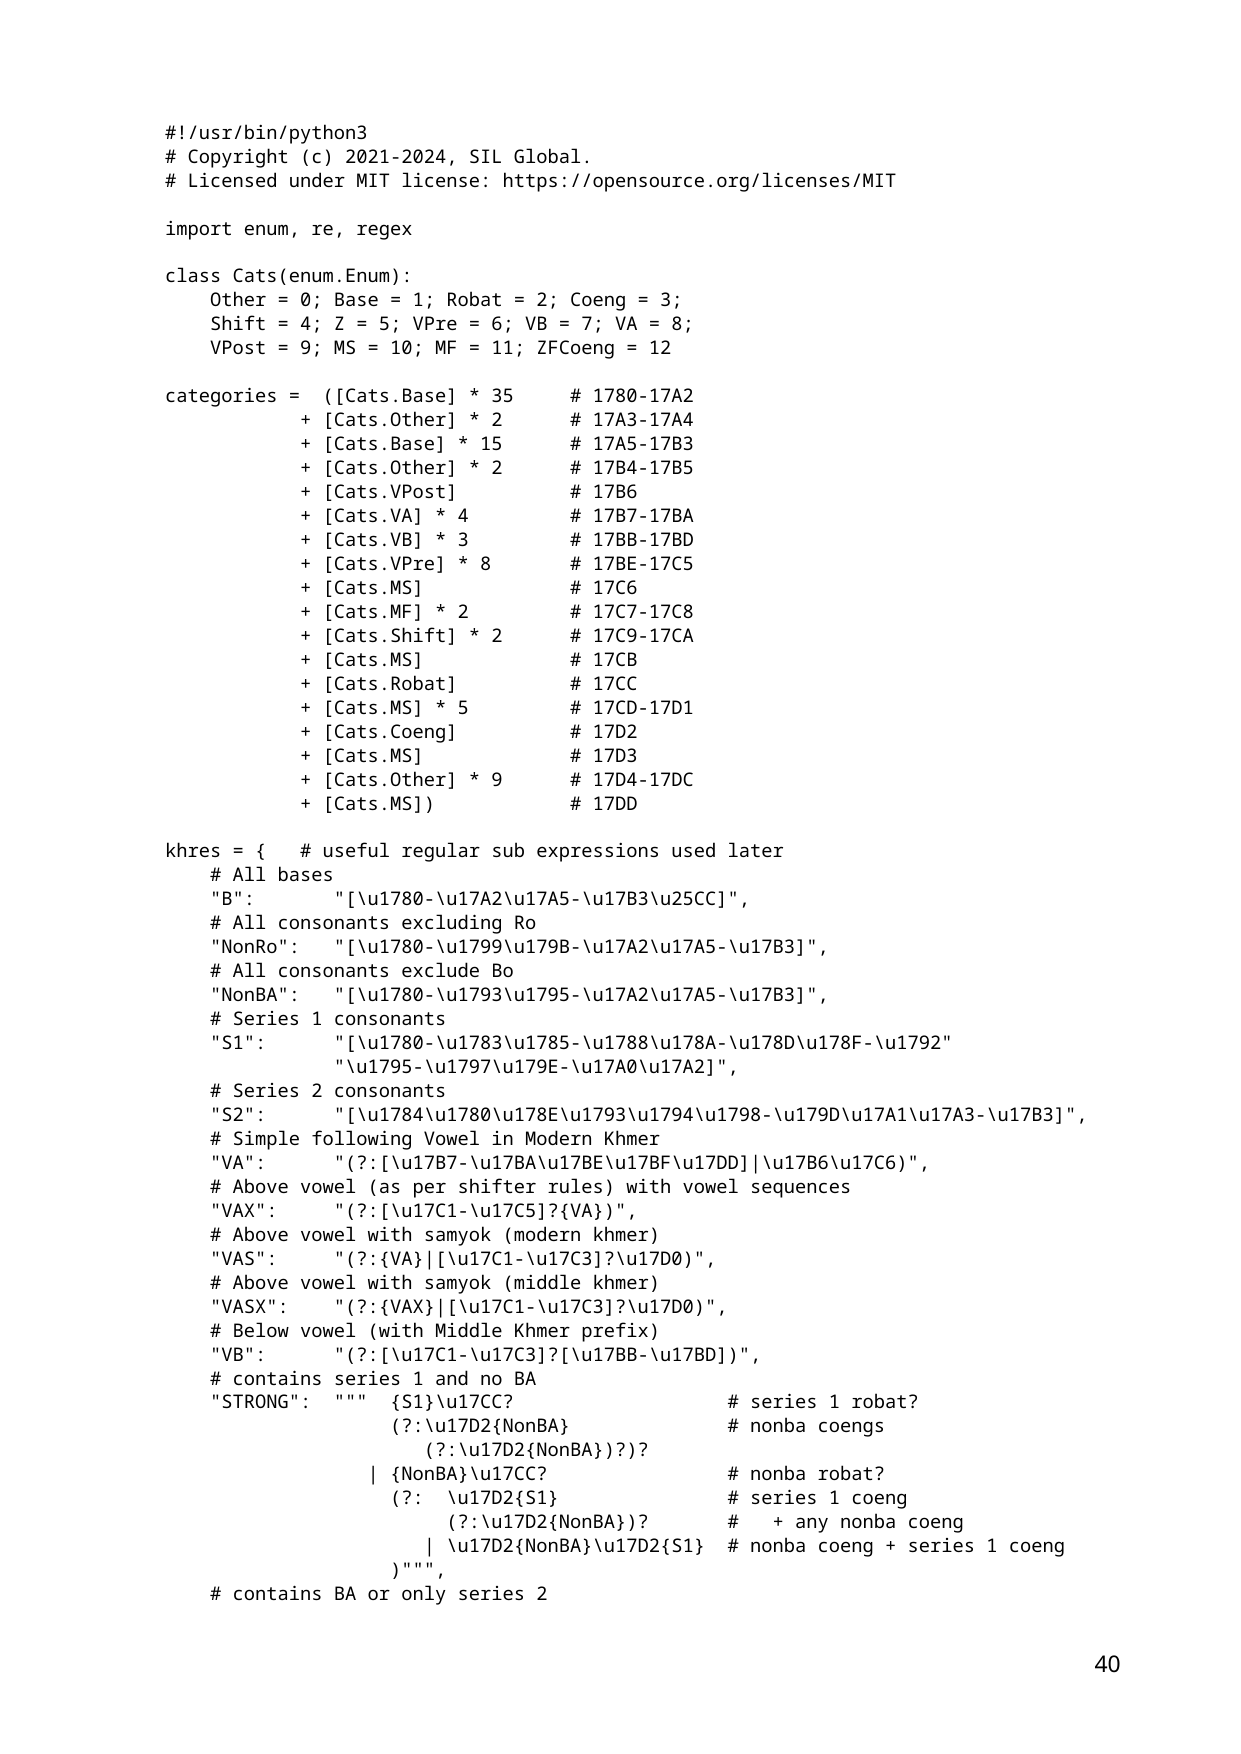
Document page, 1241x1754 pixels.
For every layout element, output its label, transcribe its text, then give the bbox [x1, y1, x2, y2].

text | {NonBA}\u17CC? # nonba robat? [165, 1462, 1121, 1486]
text + [Cats.Other] * 9 # 17D4-17DC [165, 767, 1121, 791]
text # Series 2 consonants [165, 1078, 1121, 1102]
text + [Cats.VA] * 4 # 17B7-17BA [165, 503, 1121, 527]
text "\u1795-\u1797\u179E-\u17A0\u17A2]", [165, 1054, 1121, 1078]
text #!/usr/bin/python3 [165, 120, 1121, 144]
text + [Cats.Robat] # 17CC [165, 671, 1121, 695]
text "S2": "[\u1784\u1780\u178E\u1793\u1794\u1798-\u179D\u17A1\u17A3-\u17B3]", [165, 1102, 1121, 1126]
text | \u17D2{NonBA}\u17D2{S1} # nonba coeng + series 1 coeng [165, 1533, 1121, 1557]
text + [Cats.Other] * 2 # 17A3-17A4 [165, 407, 1121, 431]
text + [Cats.MS] # 17CB [165, 647, 1121, 671]
text "NonBA": "[\u1780-\u1793\u1795-\u17A2\u17A5-\u17B3]", [165, 982, 1121, 1006]
text (?:\u17D2{NonBA} # nonba coengs [165, 1414, 1121, 1438]
text + [Cats.Other] * 2 # 17B4-17B5 [165, 455, 1121, 479]
text + [Cats.MS] # 17D3 [165, 743, 1121, 767]
text # Above vowel (as per shifter rules) with vowel sequences [165, 1174, 1121, 1198]
text # Simple following Vowel in Modern Khmer [165, 1126, 1121, 1150]
text "S1": "[\u1780-\u1783\u1785-\u1788\u178A-\u178D\u178F-\u1792" [165, 1030, 1121, 1054]
text # Above vowel with samyok (middle khmer) [165, 1270, 1121, 1294]
text + [Cats.MS] * 5 # 17CD-17D1 [165, 695, 1121, 719]
text "VASX": "(?:{VAX}|[\u17C1-\u17C3]?\u17D0)", [165, 1294, 1121, 1318]
text + [Cats.VB] * 3 # 17BB-17BD [165, 527, 1121, 551]
text Shift = 4; Z = 5; VPre = 6; VB = 7; VA = 8; [165, 312, 1121, 336]
text )""", [165, 1557, 1121, 1581]
text + [Cats.VPre] * 8 # 17BE-17C5 [165, 551, 1121, 575]
text "VB": "(?:[\u17C1-\u17C3]?[\u17BB-\u17BD])", [165, 1342, 1121, 1366]
text "STRONG": """ {S1}\u17CC? # series 1 robat? [165, 1390, 1121, 1414]
text Other = 0; Base = 1; Robat = 2; Coeng = 3; [165, 288, 1121, 312]
text + [Cats.Shift] * 2 # 17C9-17CA [165, 623, 1121, 647]
text # All consonants excluding Ro [165, 911, 1121, 934]
text # All bases [165, 863, 1121, 887]
text # Below vowel (with Middle Khmer prefix) [165, 1318, 1121, 1342]
text class Cats(enum.Enum): [165, 264, 1121, 288]
text (?:\u17D2{NonBA})? # + any nonba coeng [165, 1509, 1121, 1533]
text # Series 1 consonants [165, 1006, 1121, 1030]
text # All consonants exclude Bo [165, 958, 1121, 982]
text # Above vowel with samyok (modern khmer) [165, 1222, 1121, 1246]
text (?:\u17D2{NonBA})?)? [165, 1438, 1121, 1462]
text + [Cats.MF] * 2 # 17C7-17C8 [165, 599, 1121, 623]
text # Copyright (c) 2021-2024, SIL Global. [165, 144, 1121, 168]
text + [Cats.VPost] # 17B6 [165, 479, 1121, 503]
text "VAS": "(?:{VA}|[\u17C1-\u17C3]?\u17D0)", [165, 1246, 1121, 1270]
text # contains series 1 and no BA [165, 1366, 1121, 1390]
text + [Cats.MS] # 17C6 [165, 575, 1121, 599]
text # Licensed under MIT license: https://opensource.org/licenses/MIT [165, 168, 1121, 192]
text "VA": "(?:[\u17B7-\u17BA\u17BE\u17BF\u17DD]|\u17B6\u17C6)", [165, 1150, 1121, 1174]
text + [Cats.Coeng] # 17D2 [165, 719, 1121, 743]
text + [Cats.MS]) # 17DD [165, 791, 1121, 815]
text (?: \u17D2{S1} # series 1 coeng [165, 1486, 1121, 1509]
text import enum, re, regex [165, 216, 1121, 240]
text # contains BA or only series 2 [165, 1581, 1121, 1605]
text VPost = 9; MS = 10; MF = 11; ZFCoeng = 12 [165, 336, 1121, 359]
text "VAX": "(?:[\u17C1-\u17C5]?{VA})", [165, 1198, 1121, 1222]
text "B": "[\u1780-\u17A2\u17A5-\u17B3\u25CC]", [165, 887, 1121, 911]
text "NonRo": "[\u1780-\u1799\u179B-\u17A2\u17A5-\u17B3]", [165, 934, 1121, 958]
text + [Cats.Base] * 15 # 17A5-17B3 [165, 431, 1121, 455]
text khres = { # useful regular sub expressions used later [165, 839, 1121, 863]
text categories = ([Cats.Base] * 35 # 1780-17A2 [165, 383, 1121, 407]
